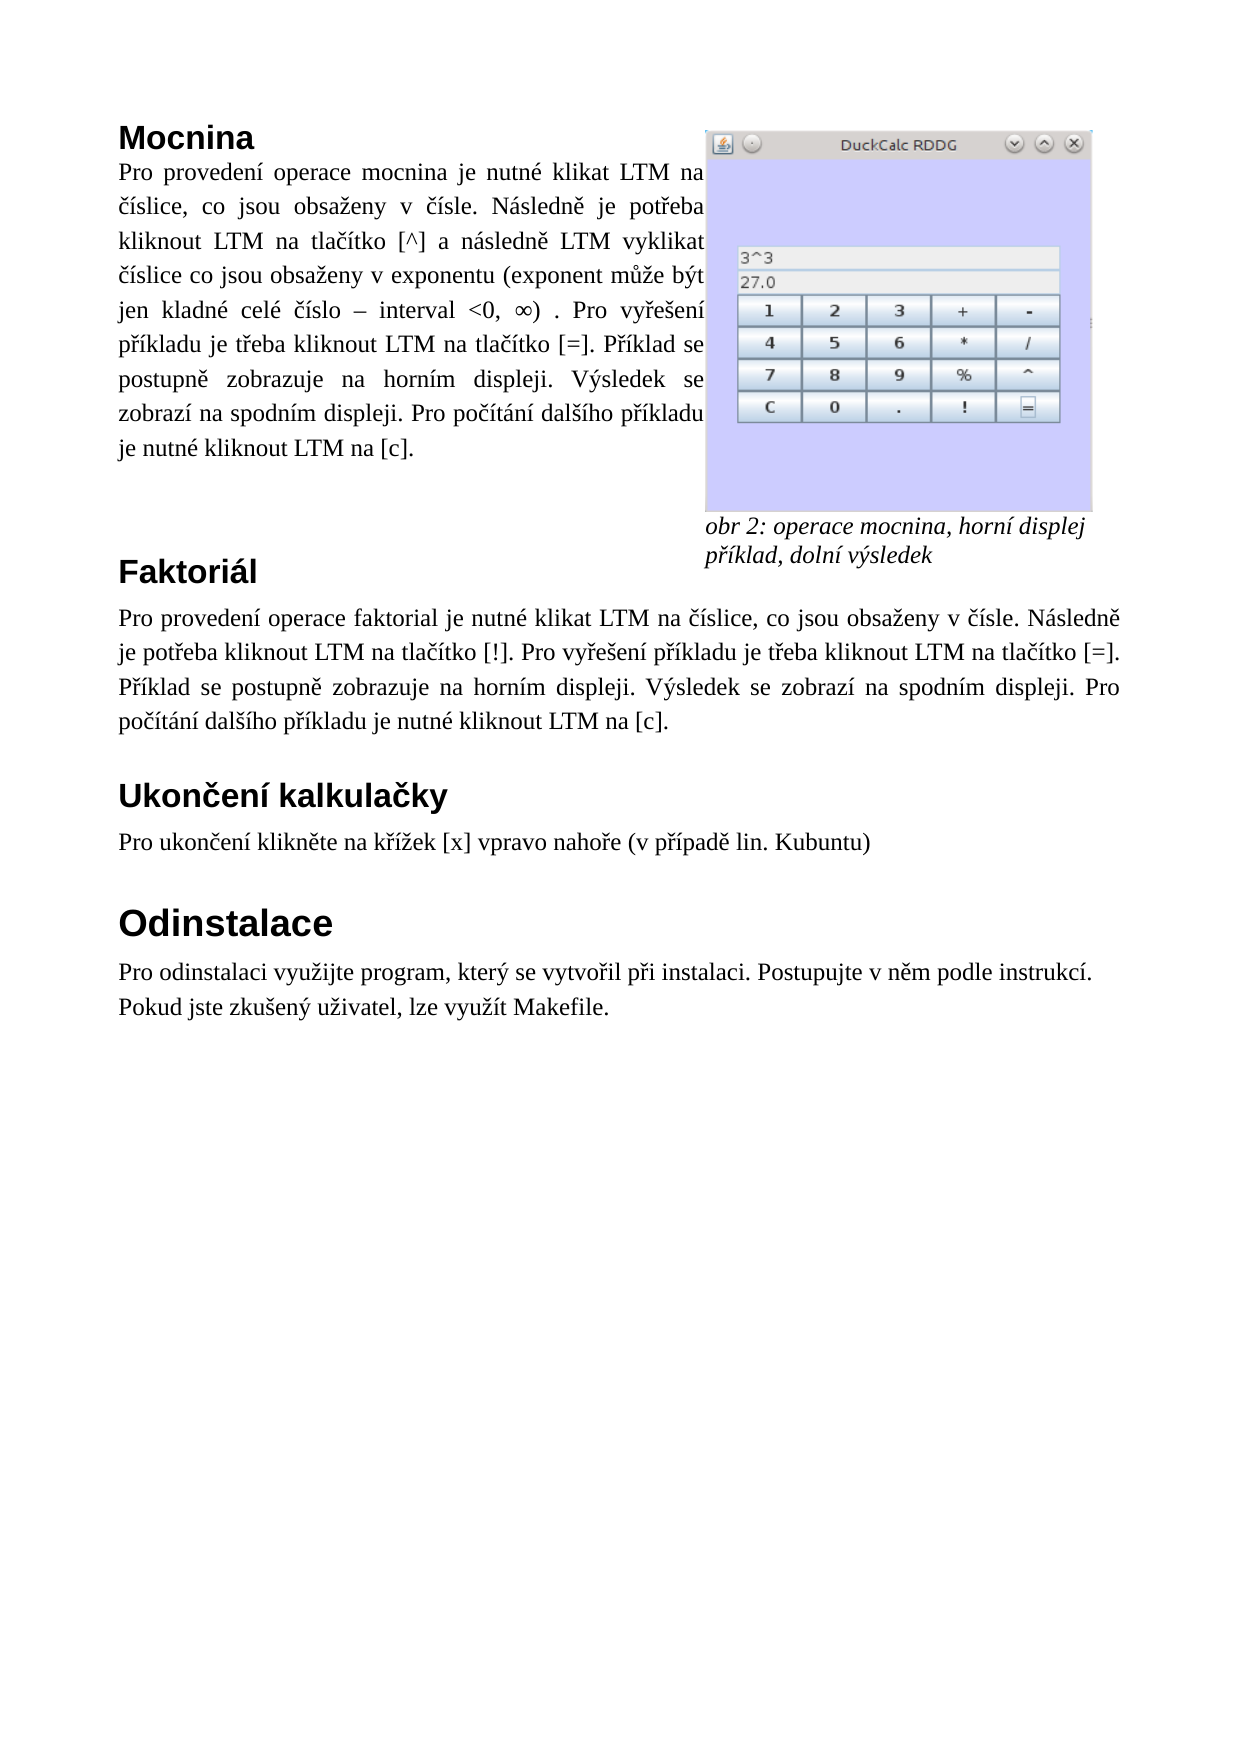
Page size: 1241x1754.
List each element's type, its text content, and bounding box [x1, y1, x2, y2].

text obr 2: operace mocnina, horní displej příklad, dolní výsledek [705, 512, 1093, 569]
text Mocnina [118, 118, 1122, 157]
subtitle Faktoriál [118, 552, 1122, 590]
text Pro provedení operace mocnina je nutné klikat LTM na číslice, co jsou obsaženy v čísle. Následně je potřeba kliknout LTM na tlačítko [^] a následně LTM vyklikat číslice co jsou obsaženy v exponentu (exponent může být jen kladné celé číslo – interval <0, ∞) . Pro vyřešení příkladu je třeba kliknout LTM na tlačítko [=]. Příklad se postupně zobrazuje na horním displeji. Výsledek se zobrazí na spodním displeji. Pro počítání dalšího příkladu je nutné kliknout LTM na [c]. [118, 157, 705, 461]
text Pro ukončení klikněte na křížek [x] vpravo nahoře (v případě lin. Kubuntu) [118, 827, 1122, 856]
text Pro odinstalaci využijte program, který se vytvořil při instalaci. Postupujte v něm podle instrukcí. Pokud jste zkušený uživatel, lze využít Makefile. [118, 957, 1122, 1021]
text Pro provedení operace faktorial je nutné klikat LTM na číslice, co jsou obsaženy v čísle. Následně je potřeba kliknout LTM na tlačítko [!]. Pro vyřešení příkladu je třeba kliknout LTM na tlačítko [=]. Příklad se postupně zobrazuje na horním displeji. Výsledek se zobrazí na spodním displeji. Pro počítání dalšího příkladu je nutné kliknout LTM na [c]. [118, 603, 1122, 735]
subtitle Ukončení kalkulačky [118, 776, 1122, 815]
subtitle Odinstalace [118, 901, 1122, 945]
picture [705, 130, 1093, 512]
